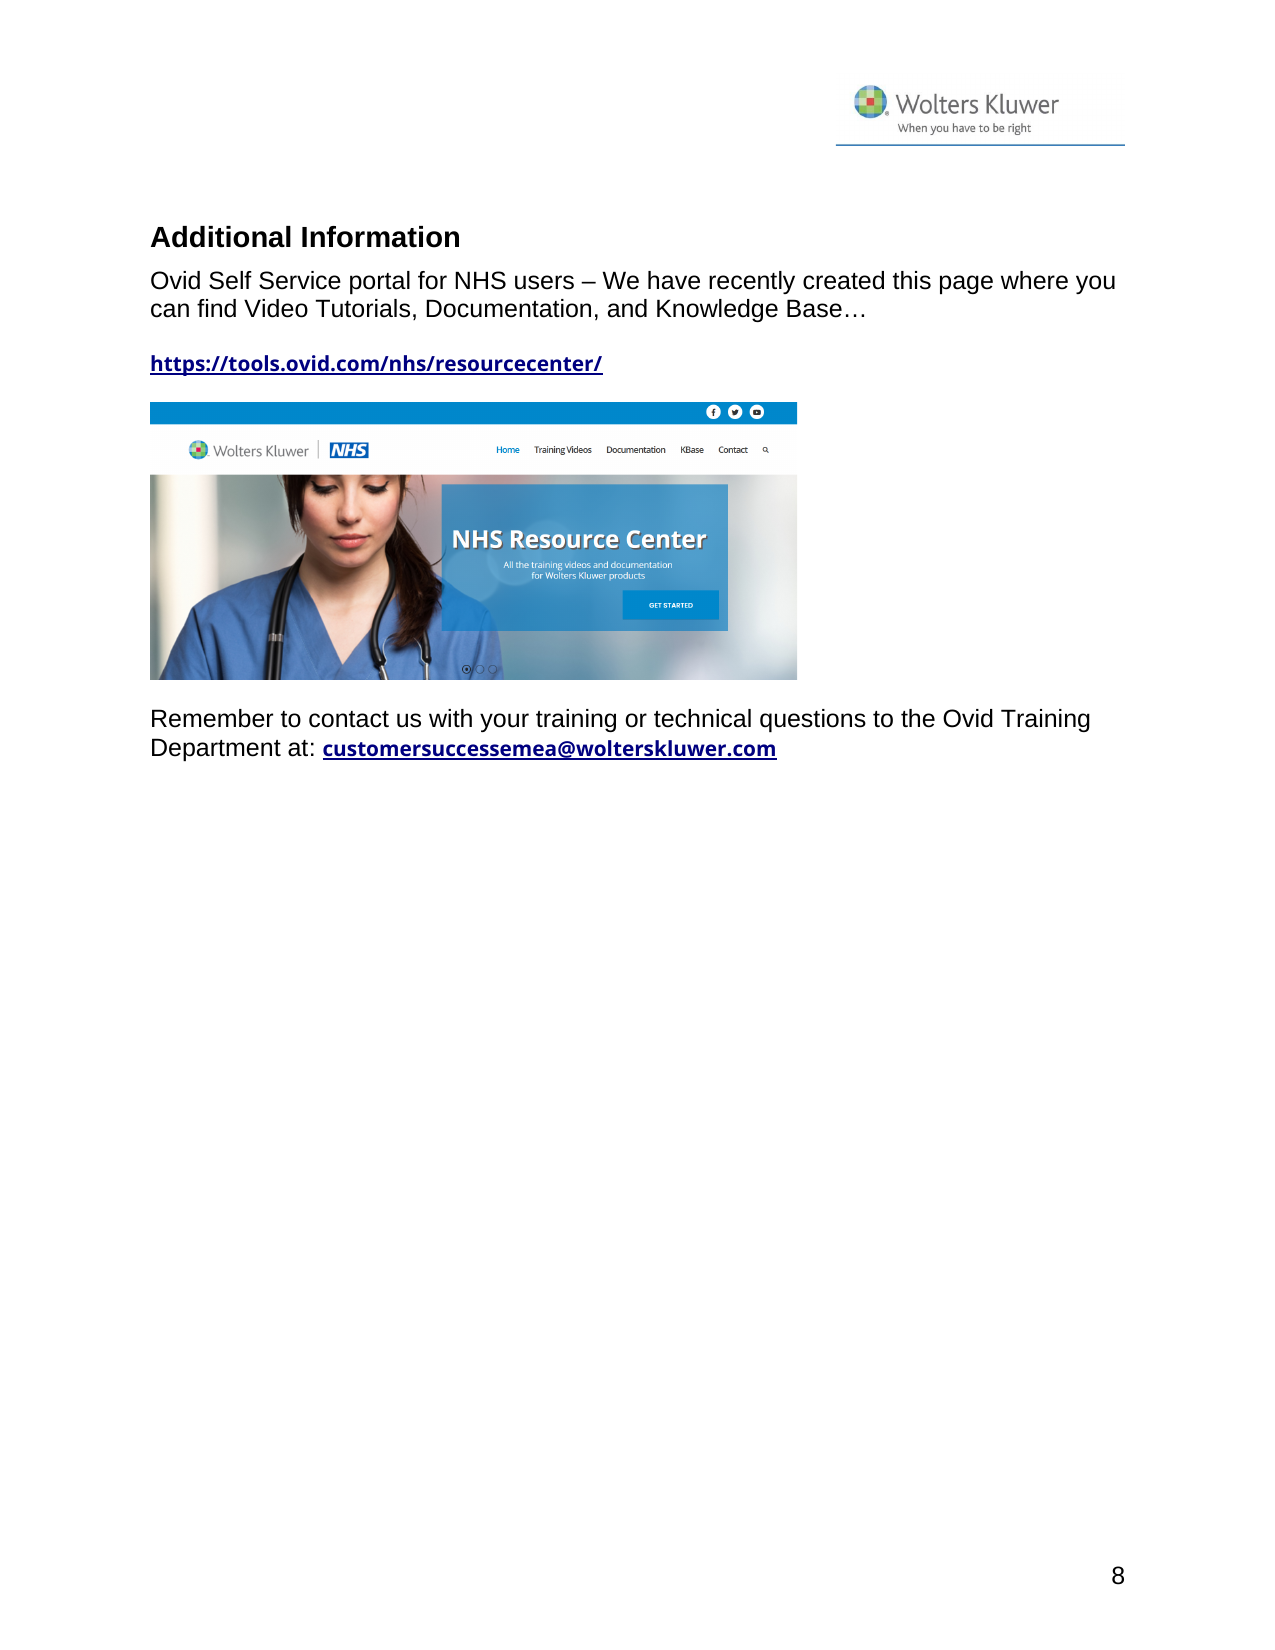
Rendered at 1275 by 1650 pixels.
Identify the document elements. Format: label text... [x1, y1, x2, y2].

text Remember to contact us with your training or technical questions to the Ovid Training Department at: customersuccessemea@wolterskluwer.com [150, 704, 1125, 763]
text https://tools.ovid.com/nhs/resourcecenter/ [150, 348, 1125, 378]
subtitle Additional Information [150, 219, 1125, 253]
text Ovid Self Service portal for NHS users – We have recently created this page where you can find Video Tutorials, Documentation, and Knowledge Base… [150, 266, 1125, 323]
